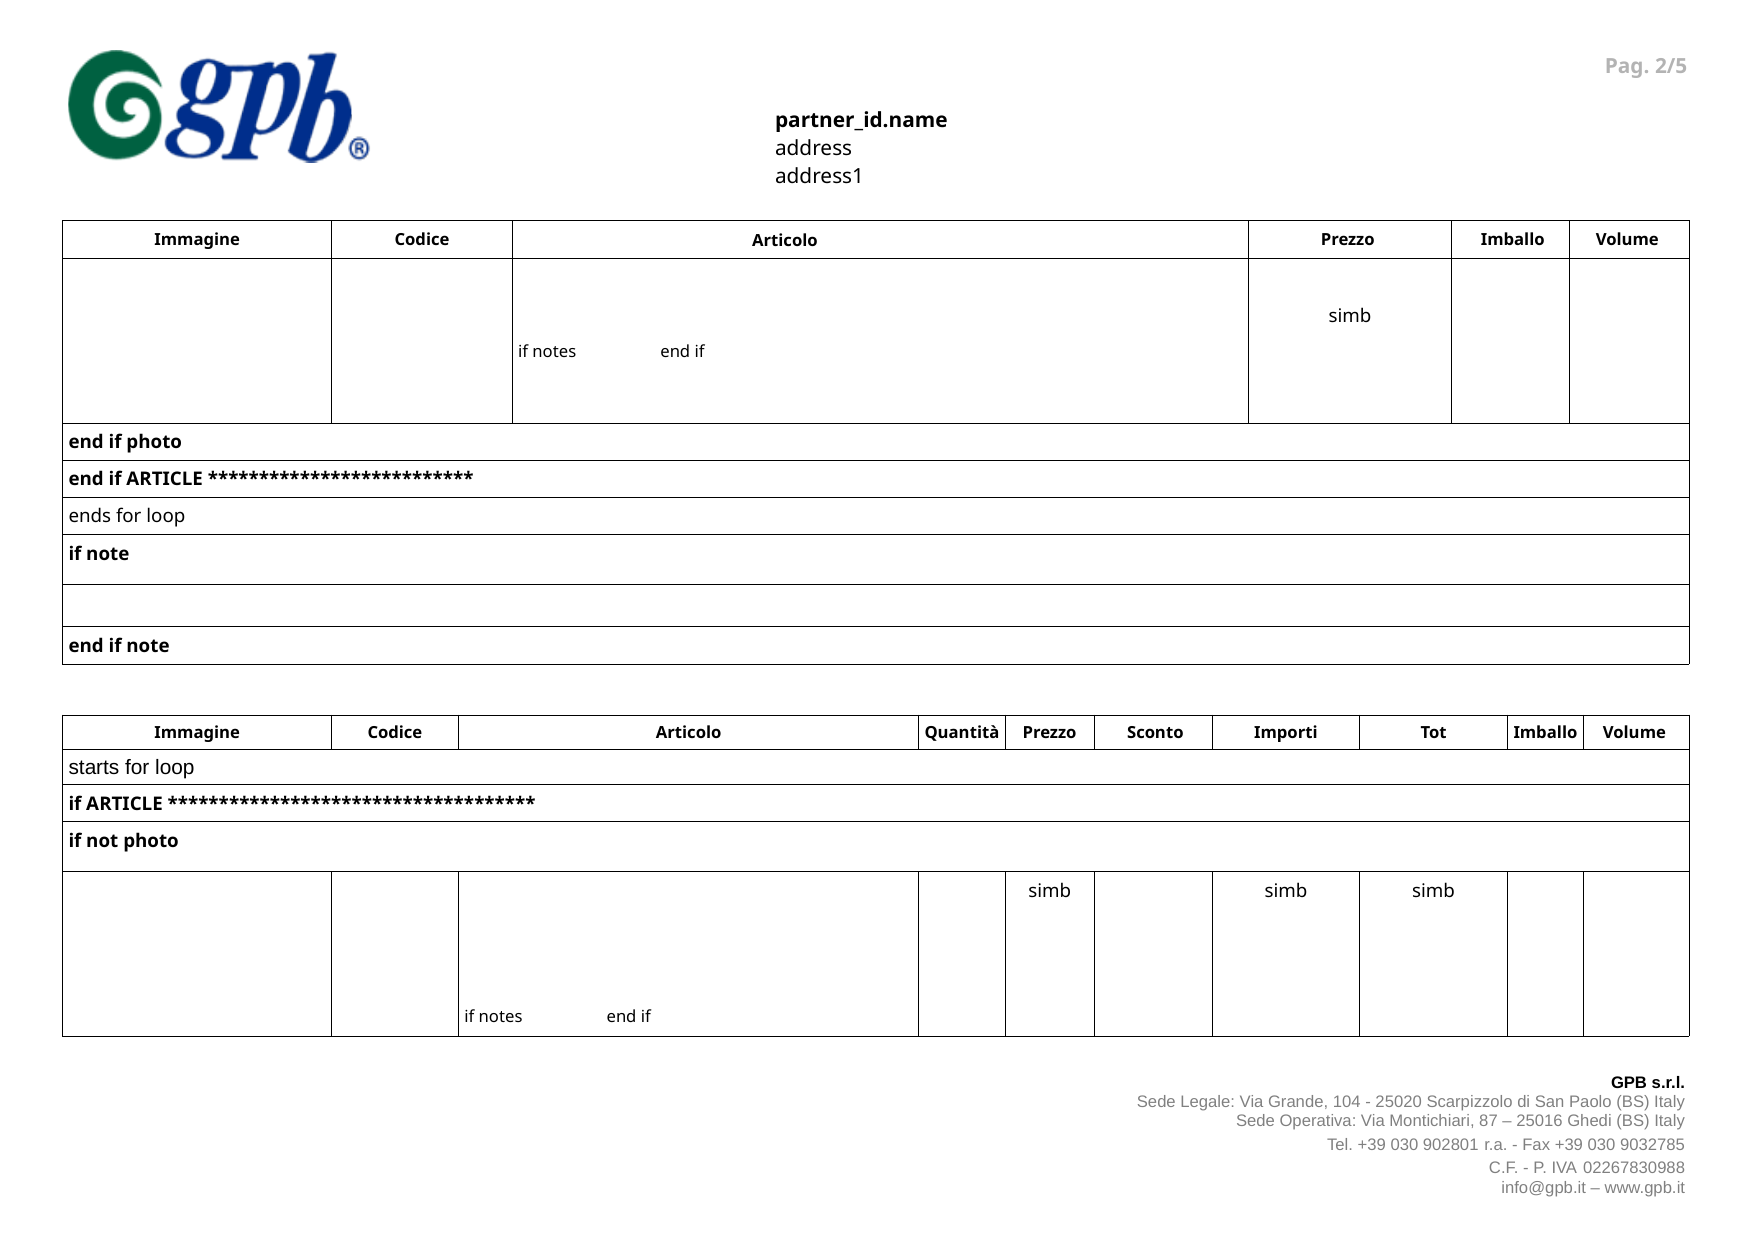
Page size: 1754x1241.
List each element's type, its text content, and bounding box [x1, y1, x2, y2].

table_cell <int(item.product_packaging.qty) if item.product_packaging else item.product_id.quantity_x_pack> [1452, 259, 1569, 423]
table_cell simb <formatLang(item.currency_price_subtotal)> [1360, 872, 1507, 1036]
table_cell end if ARTICLE ************************** [63, 461, 1689, 497]
table_header Importi [1213, 716, 1359, 749]
table_cell end if note [63, 627, 1689, 663]
table_cell starts for loop [63, 750, 1689, 784]
table_cell <item.product_id.volume> [1570, 259, 1689, 423]
table_header Imballo [1508, 716, 1583, 749]
table_cell <item.product_id.code><set_counter("volume", get_counter("volume") + item.product_id.volume)> [332, 259, 512, 423]
table_cell <_(item.product_id.description)> if notes<item.notes>end if [513, 259, 1248, 423]
table_cell <item.product_id.volume * item.product_uom_qty / (int(item.product_packaging.qty) if item.product_packaging else item.product_id.quantity_x_pack)> [1584, 872, 1689, 1036]
table_header Prezzo [1249, 221, 1451, 257]
table_header Sconto [1095, 716, 1212, 749]
table_cell <"%d"%(item.product_uom_qty)> [919, 872, 1005, 1036]
text <if test="o.quotation_model != 2"> [62, 689, 1692, 714]
table_cell <item.product_id.code> [332, 872, 458, 1036]
table_cell end if photo [63, 424, 1689, 460]
table_cell if ARTICLE ************************************ [63, 785, 1689, 821]
table_header Imballo [1452, 221, 1569, 257]
table_cell [63, 259, 331, 423]
table_header Immagine [63, 716, 331, 749]
table_header Immagine [63, 221, 331, 257]
table_header Tot [1360, 716, 1507, 749]
table_header Volume [1570, 221, 1689, 257]
table_header Prezzo [1006, 716, 1094, 749]
table_cell <_(item.product_id.description)><set_counter("volume", get_counter("volume") + item.product_id.volume * item.product_uom_qty / (int(item.product_packaging.qty) if item.product_packaging else item.product_id.quantity_x_pack))> if notes<item.notes>end if [459, 872, 918, 1036]
table_cell simb <formatLang(item.currency_price_subtotal)> [1249, 259, 1451, 423]
table_cell <o.note> [63, 585, 1689, 626]
table_cell <item.multi_discount_rates if item.multi_discount_rates else ("Netto" if getLang() == 'it_IT' else "Net")> [1095, 872, 1212, 1036]
table_header Quantità [919, 716, 1005, 749]
table_cell [63, 872, 331, 1036]
table_header Codice [332, 221, 512, 257]
table_header Articolo<set_counter("volume")> [513, 221, 1248, 257]
table_cell if not photo [63, 822, 1689, 871]
text </if> [62, 663, 1692, 689]
table_cell ends for loop [63, 498, 1689, 534]
table_cell simb <formatLang(item.currency_price_subtotal / item.product_uom_qty)> [1213, 872, 1359, 1036]
table_header Volume [1584, 716, 1689, 749]
table_cell <int(item.product_packaging.qty) if item.product_packaging else item.product_id.quantity_x_pack> [1508, 872, 1583, 1036]
table_header Codice [332, 716, 458, 749]
table_header Articolo [459, 716, 918, 749]
picture [68, 50, 374, 163]
table_cell if note [63, 535, 1689, 583]
table_cell simb <formatLang(item.currency_price_unit)> [1006, 872, 1094, 1036]
